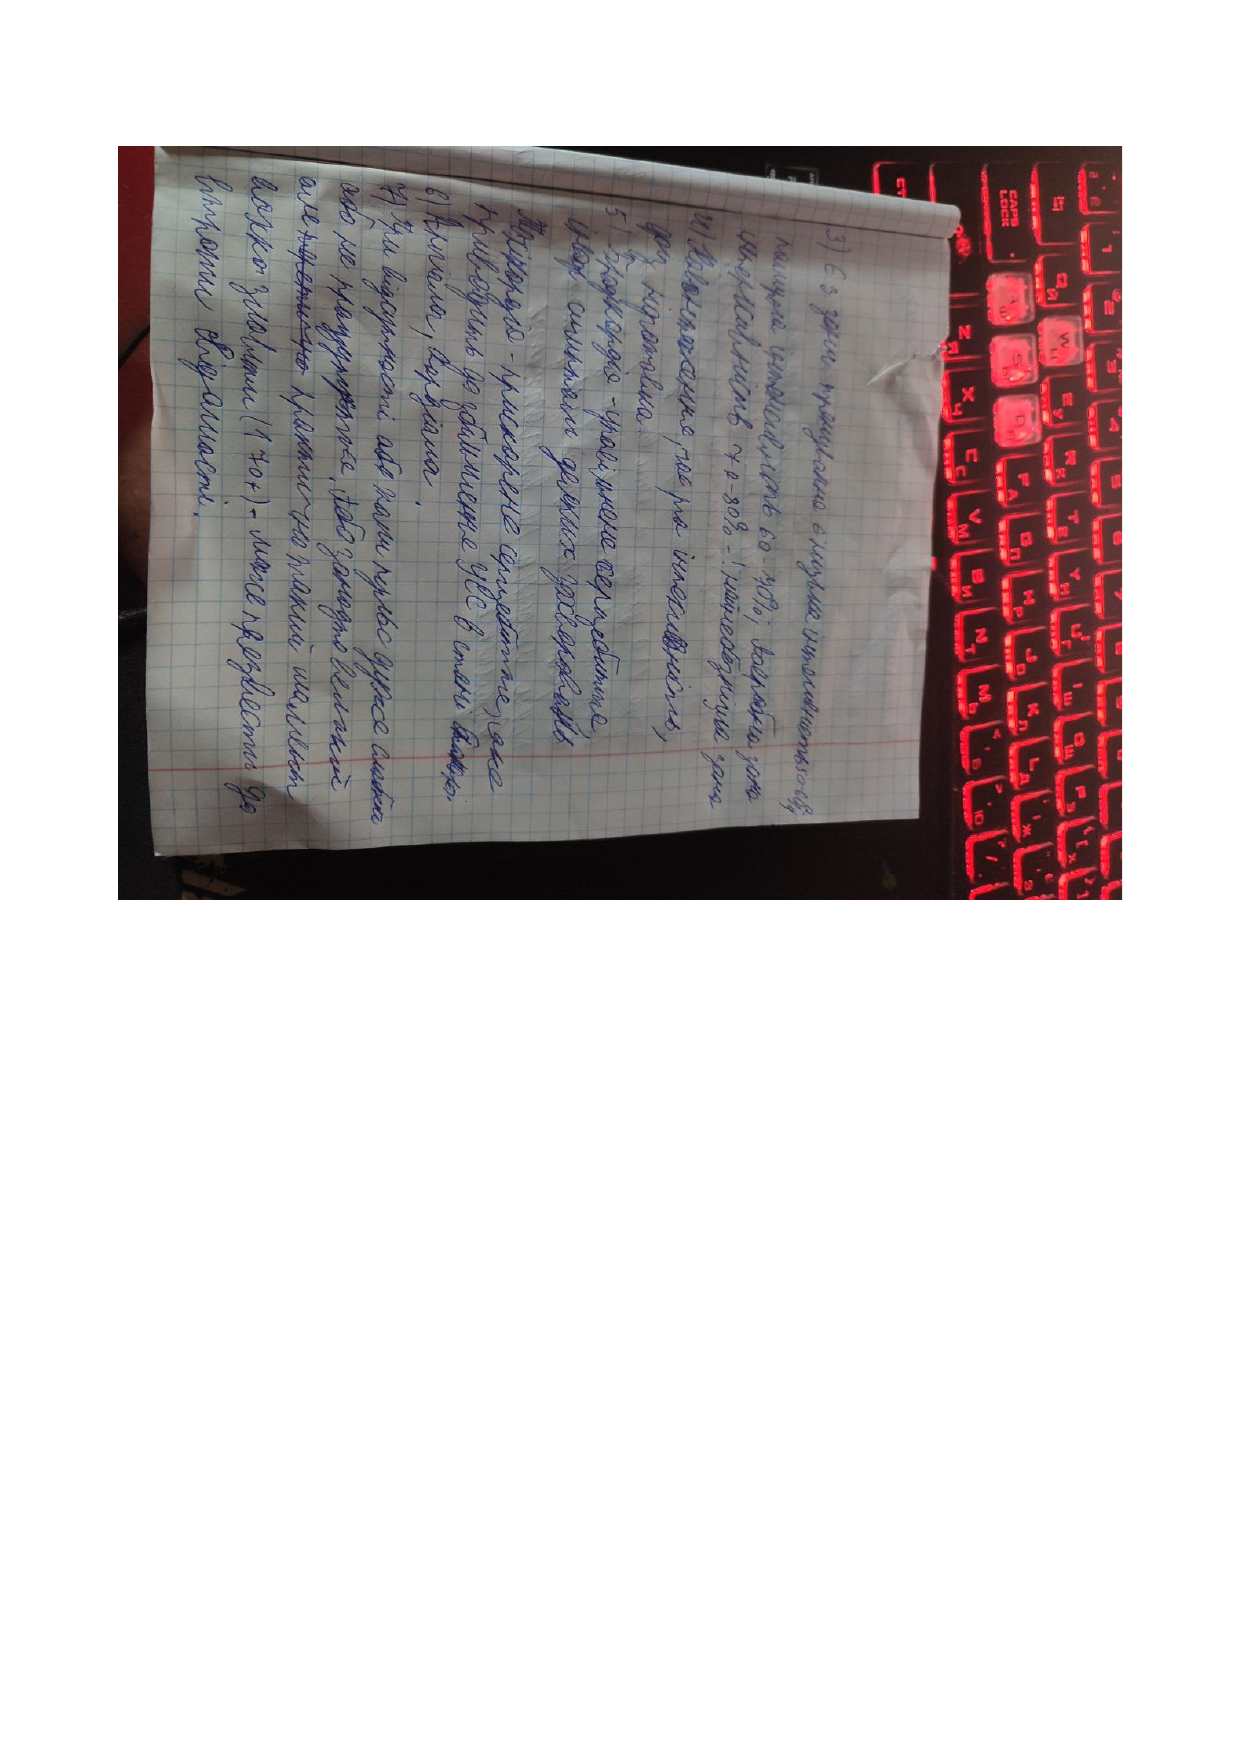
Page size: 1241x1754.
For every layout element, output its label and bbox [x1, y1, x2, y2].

picture [118, 146, 1123, 900]
